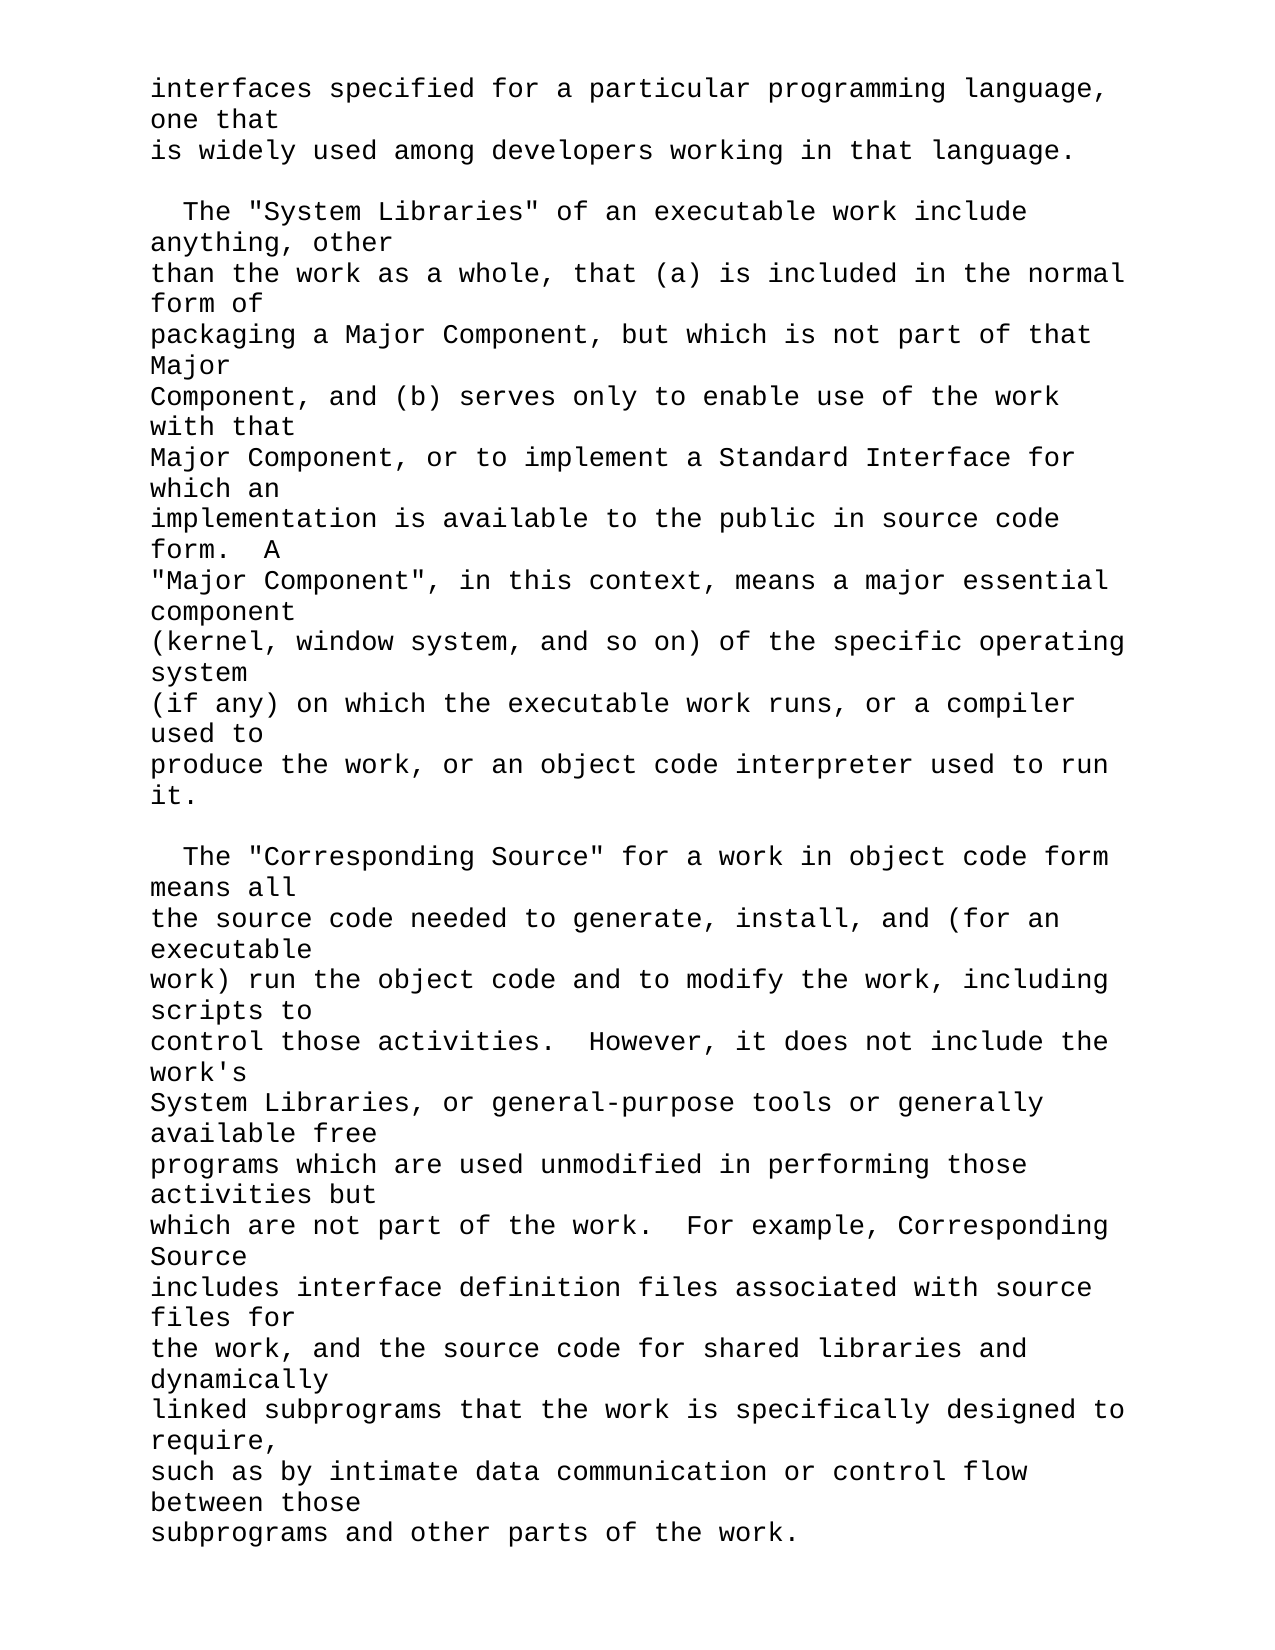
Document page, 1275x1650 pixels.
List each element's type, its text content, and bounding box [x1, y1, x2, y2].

text such as by intimate data communication or control flow between those [150, 1458, 1125, 1519]
text produce the work, or an object code interpreter used to run it. [150, 751, 1125, 812]
text Major Component, or to implement a Standard Interface for which an [150, 444, 1125, 505]
text linked subprograms that the work is specifically designed to require, [150, 1396, 1125, 1458]
text System Libraries, or general-purpose tools or generally available free [150, 1089, 1125, 1151]
text packaging a Major Component, but which is not part of that Major [150, 321, 1125, 382]
text The "System Libraries" of an executable work include anything, other [150, 198, 1125, 259]
text "Major Component", in this context, means a major essential component [150, 567, 1125, 628]
text (kernel, window system, and so on) of the specific operating system [150, 628, 1125, 689]
text control those activities. However, it does not include the work's [150, 1028, 1125, 1089]
text includes interface definition files associated with source files for [150, 1273, 1125, 1335]
text is widely used among developers working in that language. [150, 136, 1125, 167]
text programs which are used unmodified in performing those activities but [150, 1151, 1125, 1212]
text work) run the object code and to modify the work, including scripts to [150, 966, 1125, 1028]
text than the work as a whole, that (a) is included in the normal form of [150, 259, 1125, 321]
text subprograms and other parts of the work. [150, 1519, 1125, 1550]
text which are not part of the work. For example, Corresponding Source [150, 1212, 1125, 1273]
text the source code needed to generate, install, and (for an executable [150, 905, 1125, 966]
text Component, and (b) serves only to enable use of the work with that [150, 382, 1125, 444]
text the work, and the source code for shared libraries and dynamically [150, 1335, 1125, 1396]
text The "Corresponding Source" for a work in object code form means all [150, 843, 1125, 905]
text interfaces specified for a particular programming language, one that [150, 75, 1125, 136]
text implementation is available to the public in source code form. A [150, 505, 1125, 567]
text (if any) on which the executable work runs, or a compiler used to [150, 689, 1125, 751]
